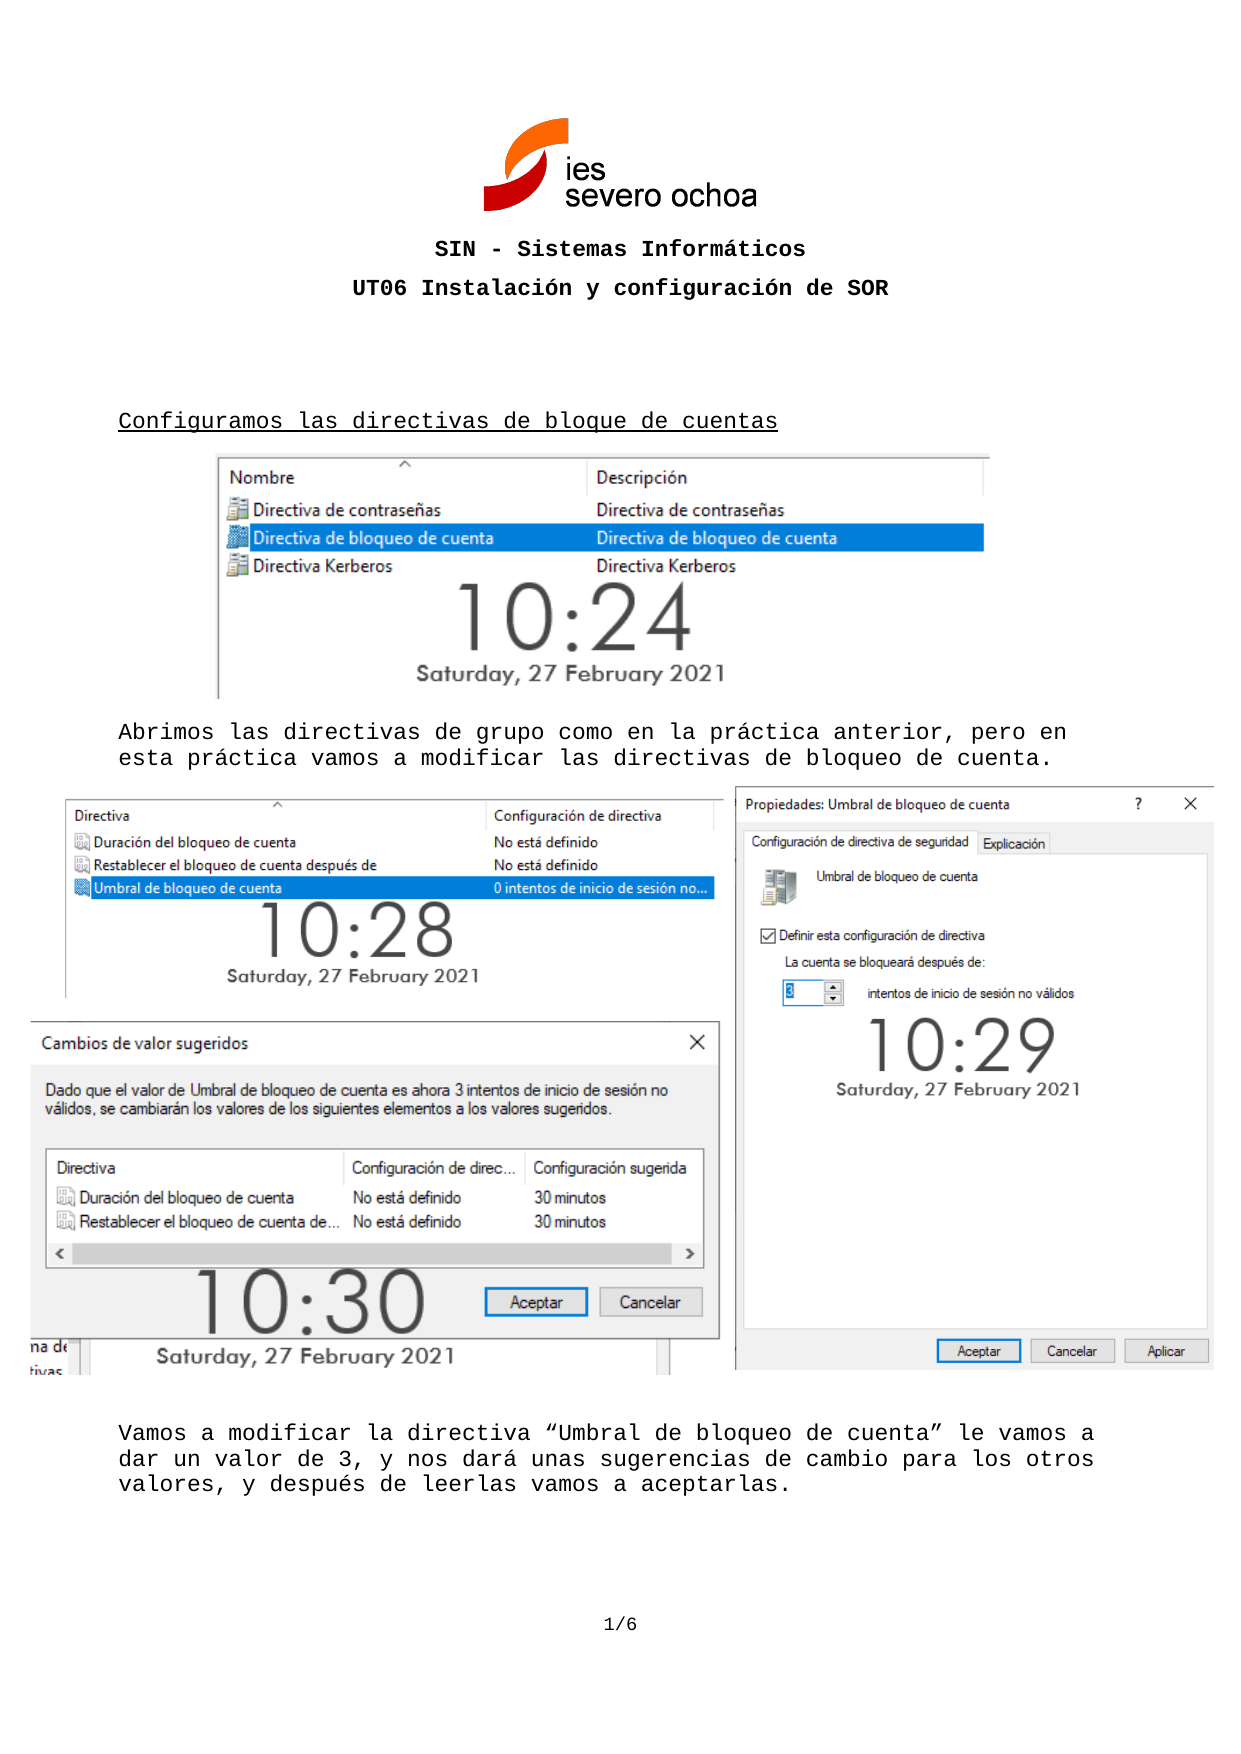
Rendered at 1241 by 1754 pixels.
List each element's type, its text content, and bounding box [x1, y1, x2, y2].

text Vamos a modificar la directiva “Umbral de bloqueo de cuenta” le vamos a dar un valor de 3, y nos dará unas sugerencias de cambio para los otros valores, y después de leerlas vamos a aceptarlas. [118, 1421, 1122, 1499]
picture [30, 1021, 723, 1375]
picture [215, 453, 990, 699]
picture [734, 785, 1214, 1370]
text Configuramos las directivas de bloque de cuentas [118, 409, 1122, 435]
picture [483, 118, 757, 211]
text Abrimos las directivas de grupo como en la práctica anterior, pero en esta práctica vamos a modificar las directivas de bloqueo de cuenta. [118, 721, 1122, 772]
picture [65, 798, 724, 998]
